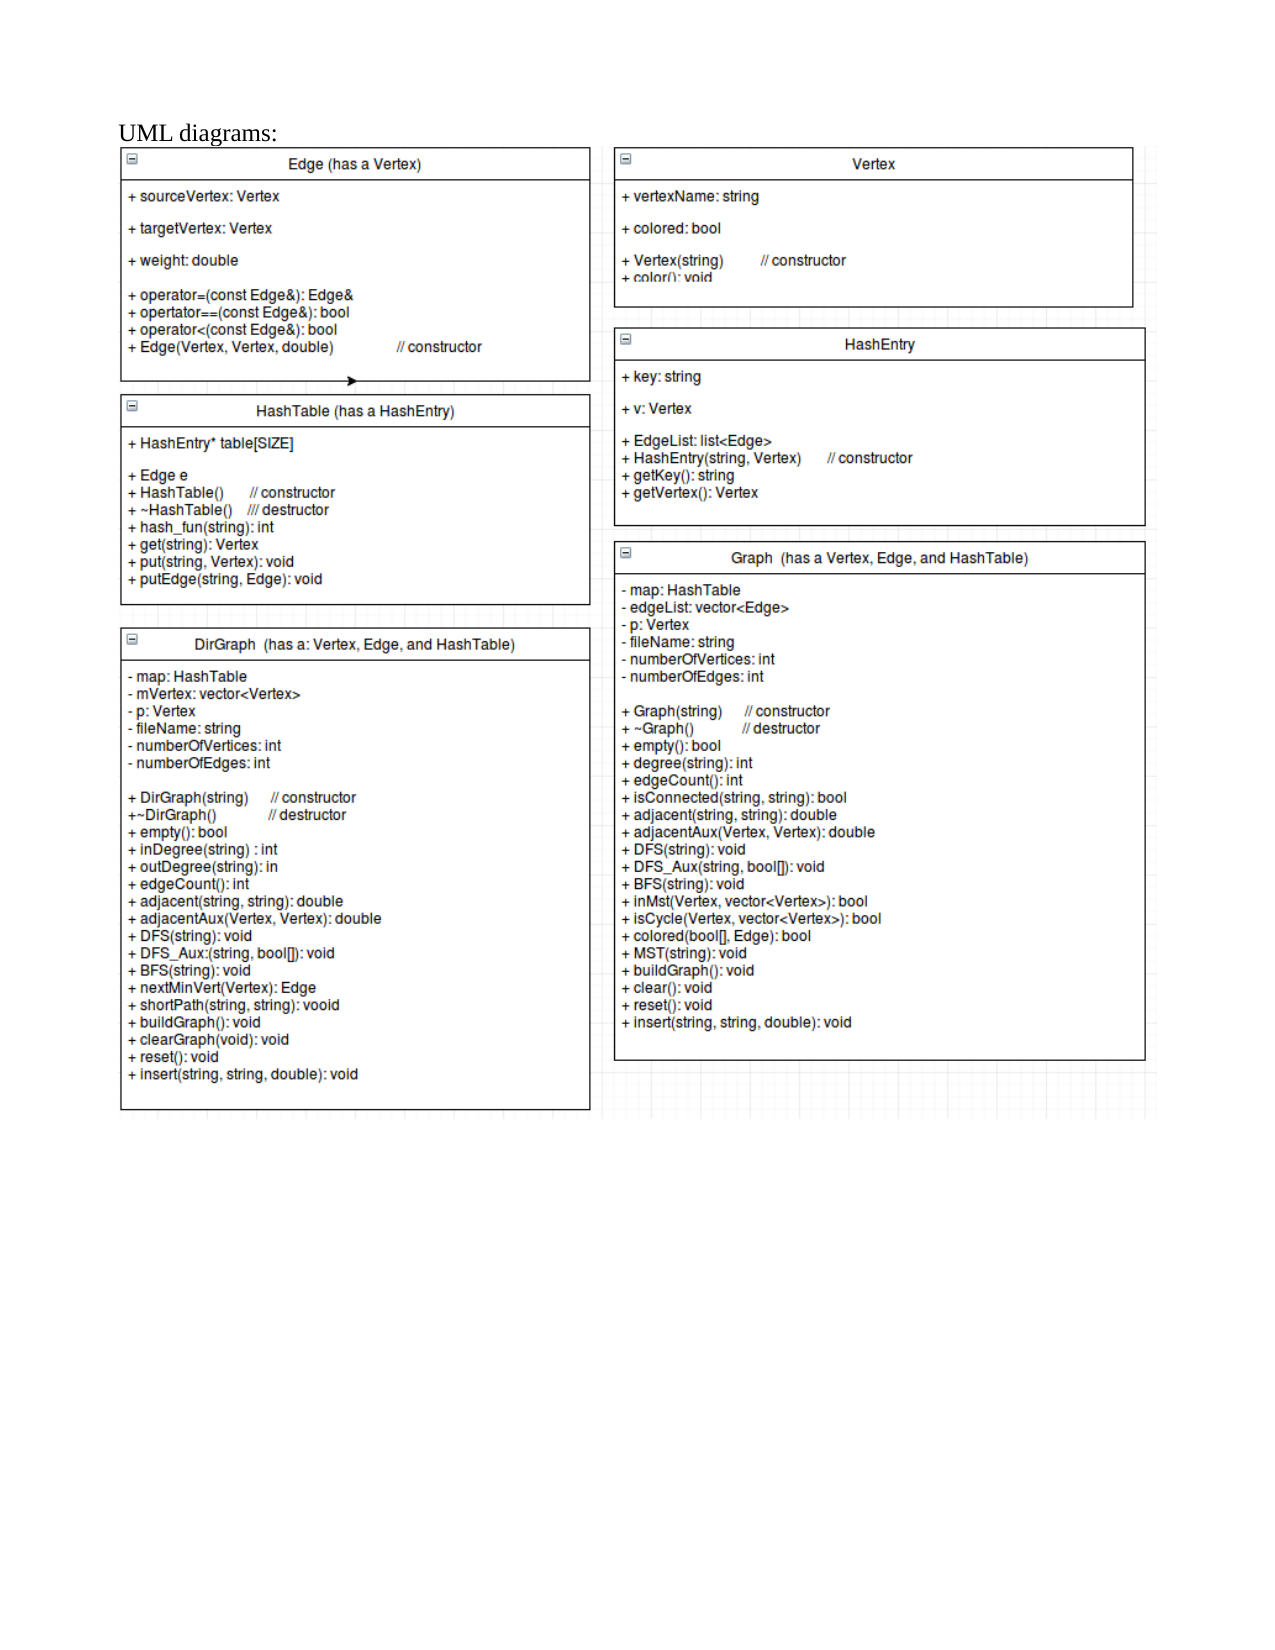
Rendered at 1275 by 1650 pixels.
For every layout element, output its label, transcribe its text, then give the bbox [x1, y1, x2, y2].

picture [118, 146, 1157, 1119]
text UML diagrams: [118, 118, 1157, 146]
